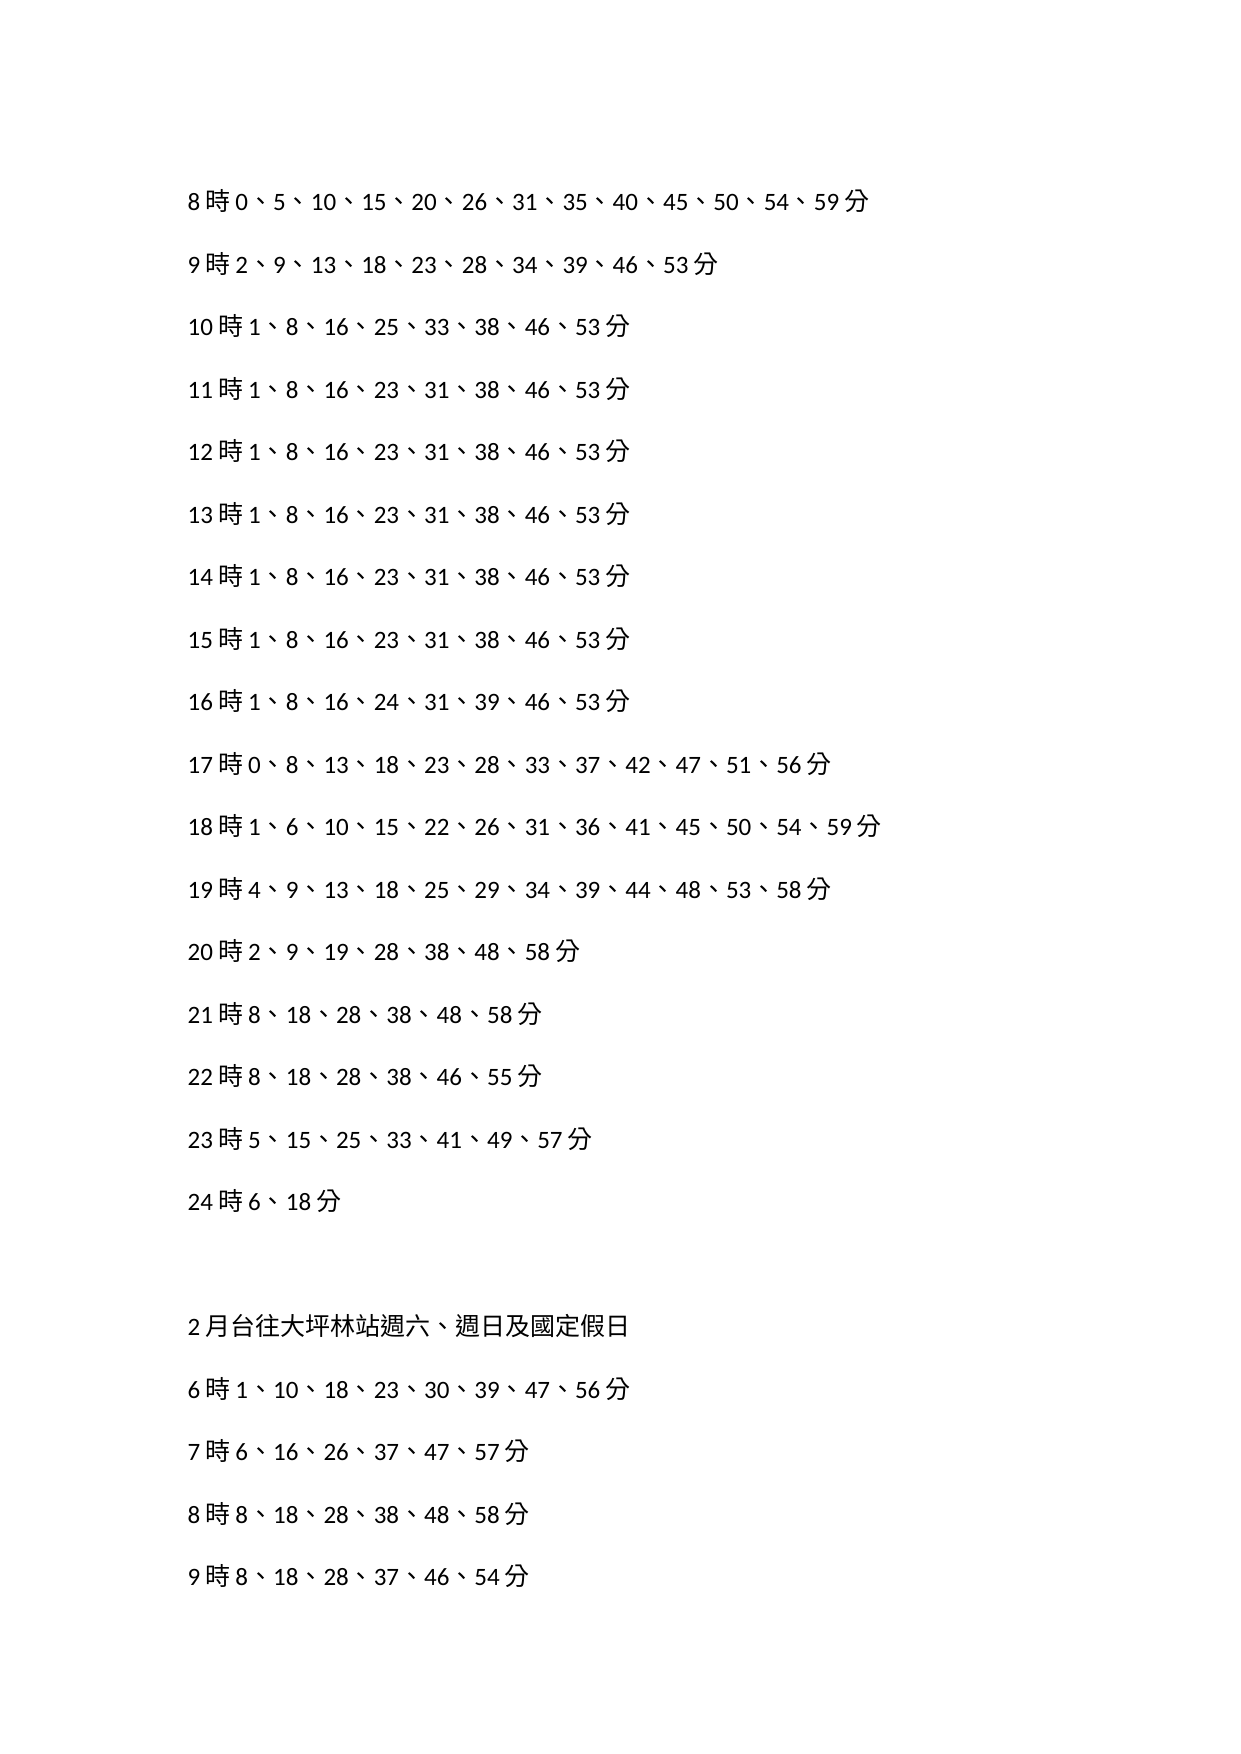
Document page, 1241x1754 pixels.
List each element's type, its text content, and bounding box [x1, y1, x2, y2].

text 8時8、18、28、38、48、58分 [187, 1471, 1053, 1533]
text 7時6、16、26、37、47、57分 [187, 1408, 1053, 1471]
text 22時8、18、28、38、46、55分 [187, 1033, 1053, 1096]
text 19時4、9、13、18、25、29、34、39、44、48、53、58分 [187, 846, 1053, 908]
text 23時5、15、25、33、41、49、57分 [187, 1096, 1053, 1158]
text 20時2、9、19、28、38、48、58分 [187, 908, 1053, 971]
text 18時1、6、10、15、22、26、31、36、41、45、50、54、59分 [187, 783, 1053, 846]
text 6時1、10、18、23、30、39、47、56分 [187, 1346, 1053, 1408]
text 12時1、8、16、23、31、38、46、53分 [187, 408, 1053, 471]
text 2月台往大坪林站週六、週日及國定假日 [187, 1283, 1053, 1346]
text 16時1、8、16、24、31、39、46、53分 [187, 658, 1053, 721]
text 21時8、18、28、38、48、58分 [187, 971, 1053, 1033]
text 8時0、5、10、15、20、26、31、35、40、45、50、54、59分 [187, 158, 1053, 221]
text 17時0、8、13、18、23、28、33、37、42、47、51、56分 [187, 721, 1053, 783]
text 10時1、8、16、25、33、38、46、53分 [187, 283, 1053, 346]
text 14時1、8、16、23、31、38、46、53分 [187, 533, 1053, 596]
text 9時2、9、13、18、23、28、34、39、46、53分 [187, 221, 1053, 283]
text 13時1、8、16、23、31、38、46、53分 [187, 471, 1053, 533]
text 15時1、8、16、23、31、38、46、53分 [187, 596, 1053, 658]
text 9時8、18、28、37、46、54分 [187, 1533, 1053, 1596]
text 24時6、18分 [187, 1158, 1053, 1221]
text 11時1、8、16、23、31、38、46、53分 [187, 346, 1053, 408]
